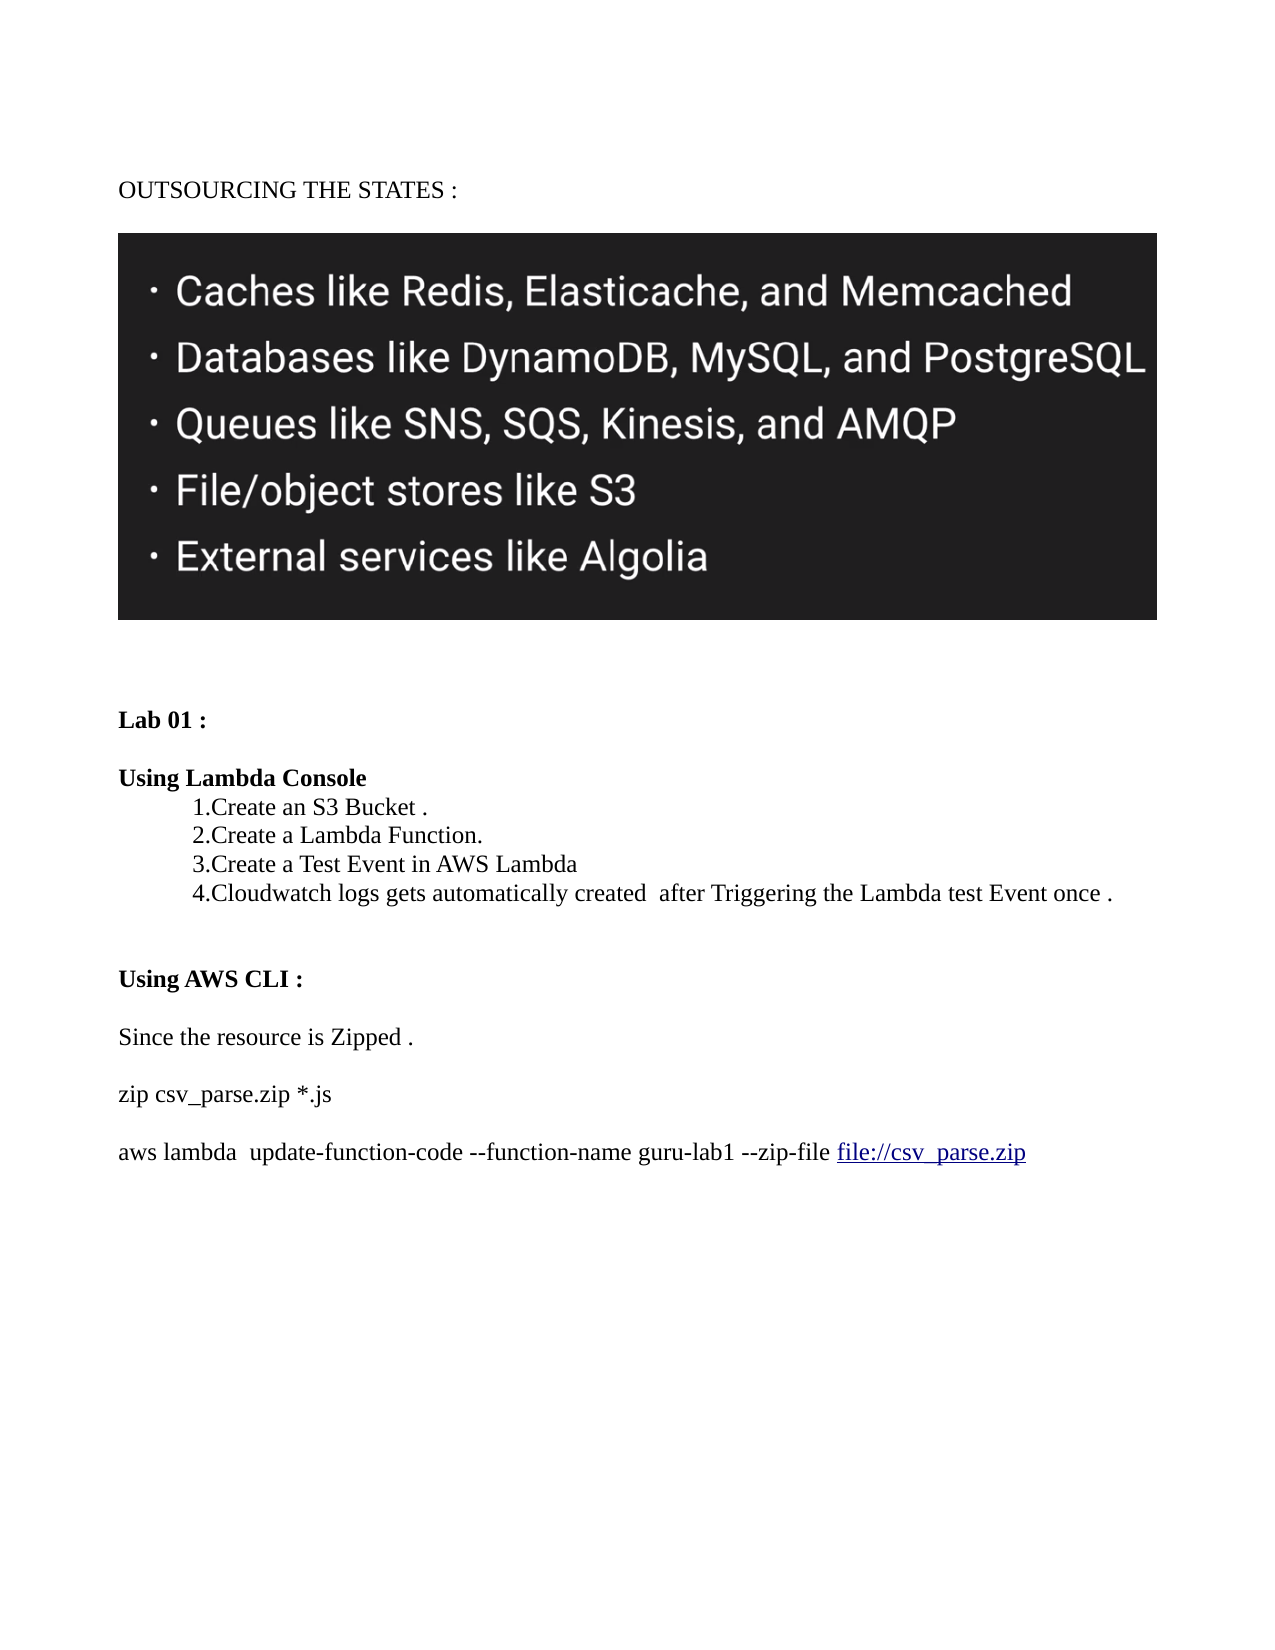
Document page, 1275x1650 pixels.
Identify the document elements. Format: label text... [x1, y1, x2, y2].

text Lab 01 : [118, 705, 1157, 734]
text Using Lambda Console [118, 763, 1157, 792]
text Since the resource is Zipped . [118, 1022, 1157, 1050]
text zip csv_parse.zip *.js [118, 1079, 1157, 1108]
text 2.Create a Lambda Function. [118, 820, 1157, 849]
picture [118, 233, 1157, 620]
text OUTSOURCING THE STATES : [118, 176, 1157, 204]
text 1.Create an S3 Bucket . [118, 792, 1157, 820]
text Using AWS CLI : [118, 964, 1157, 993]
text aws lambda update-function-code --function-name guru-lab1 --zip-file file://csv_parse.zip [118, 1137, 1157, 1165]
text 3.Create a Test Event in AWS Lambda [118, 849, 1157, 878]
text 4.Cloudwatch logs gets automatically created after Triggering the Lambda test Event once . [118, 878, 1157, 907]
